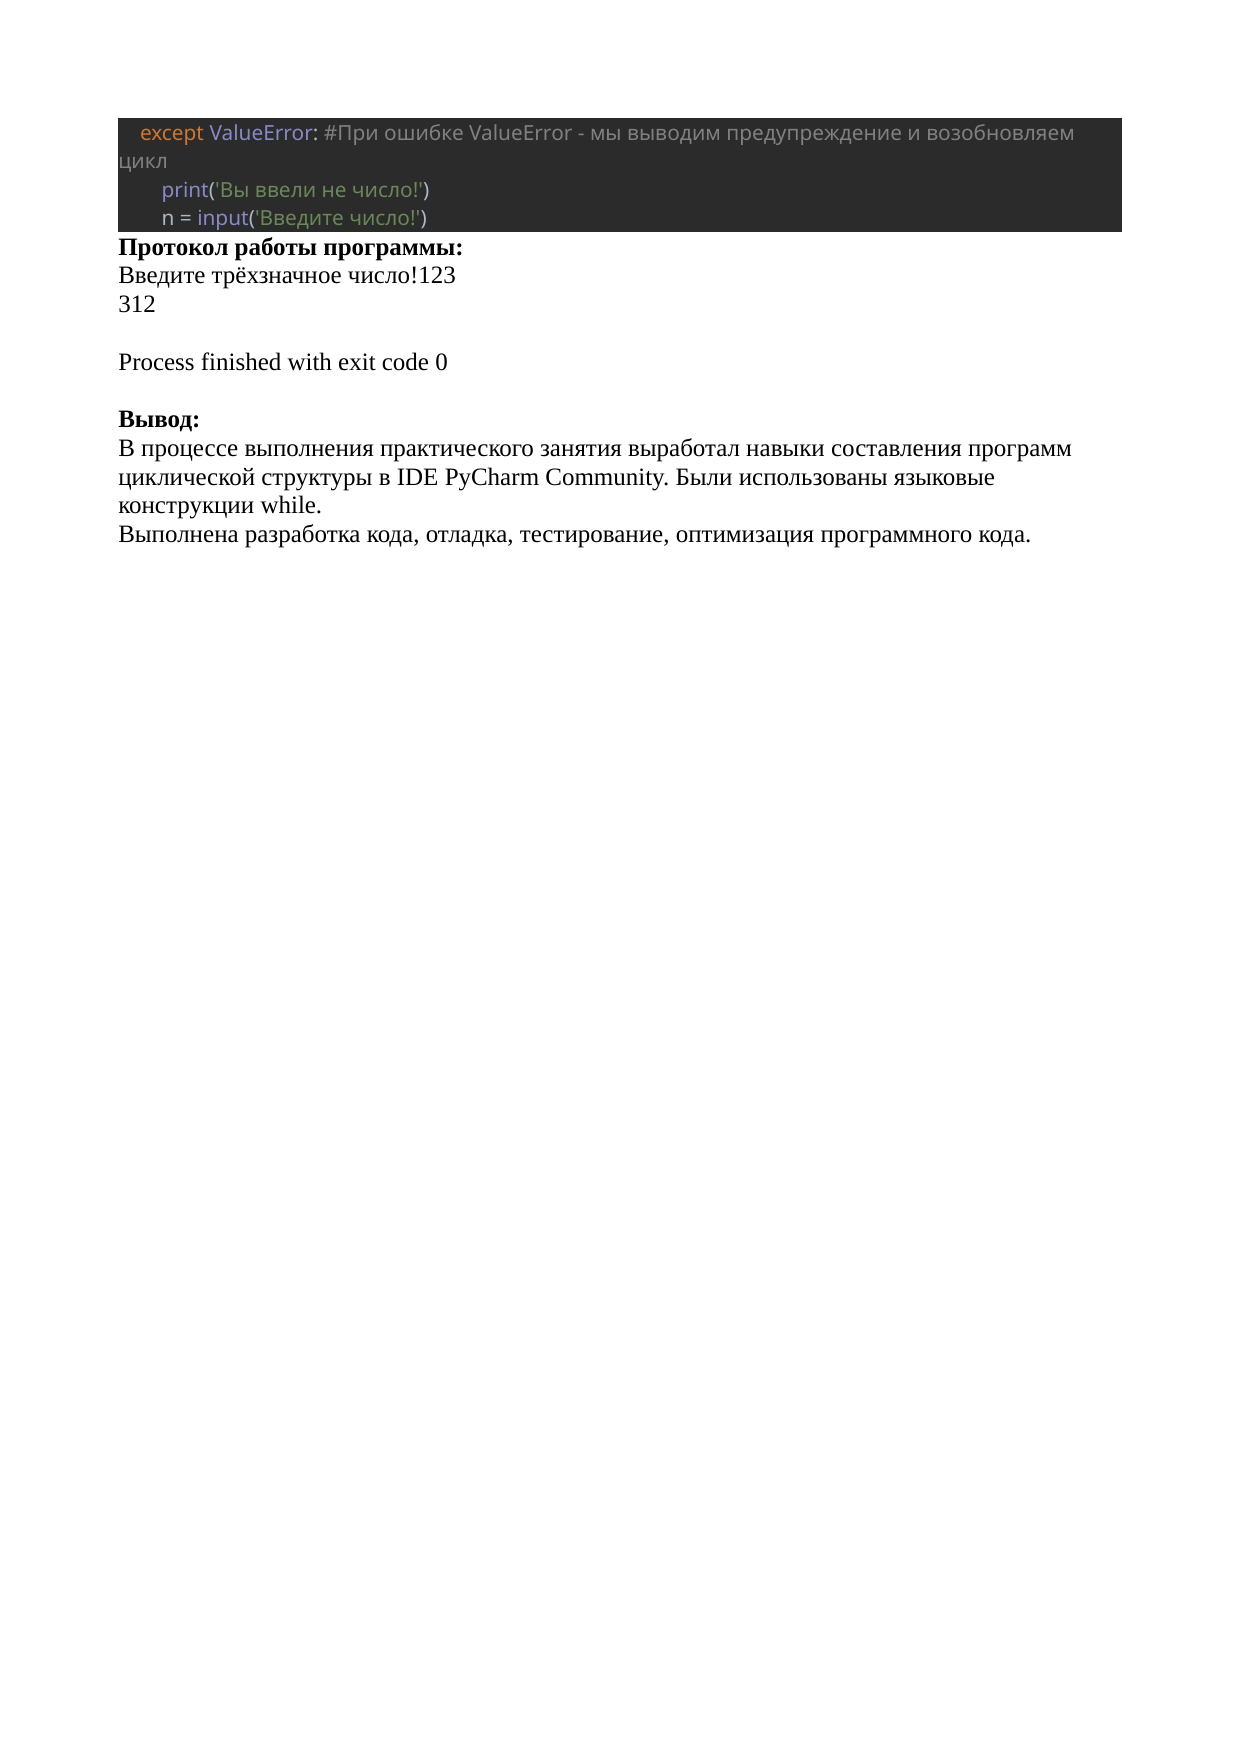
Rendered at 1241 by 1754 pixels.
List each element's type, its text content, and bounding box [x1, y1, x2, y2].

text В процессе выполнения практического занятия выработал навыки составления программ циклической структуры в IDE PyCharm Community. Были использованы языковые конструкции while. [118, 433, 1122, 519]
text Введите трёхзначное число!123 [118, 261, 1122, 289]
text 312 [118, 289, 1122, 318]
text Протокол работы программы: [118, 232, 1122, 261]
text Process finished with exit code 0 [118, 347, 1122, 376]
text Вывод: [118, 404, 1122, 433]
text except ValueError: #При ошибке ValueError - мы выводим предупреждение и возобновляем цикл print('Вы ввели не число!') n = input('Введите число!') [118, 118, 1122, 232]
text Выполнена разработка кода, отладка, тестирование, оптимизация программного кода. [118, 519, 1122, 548]
